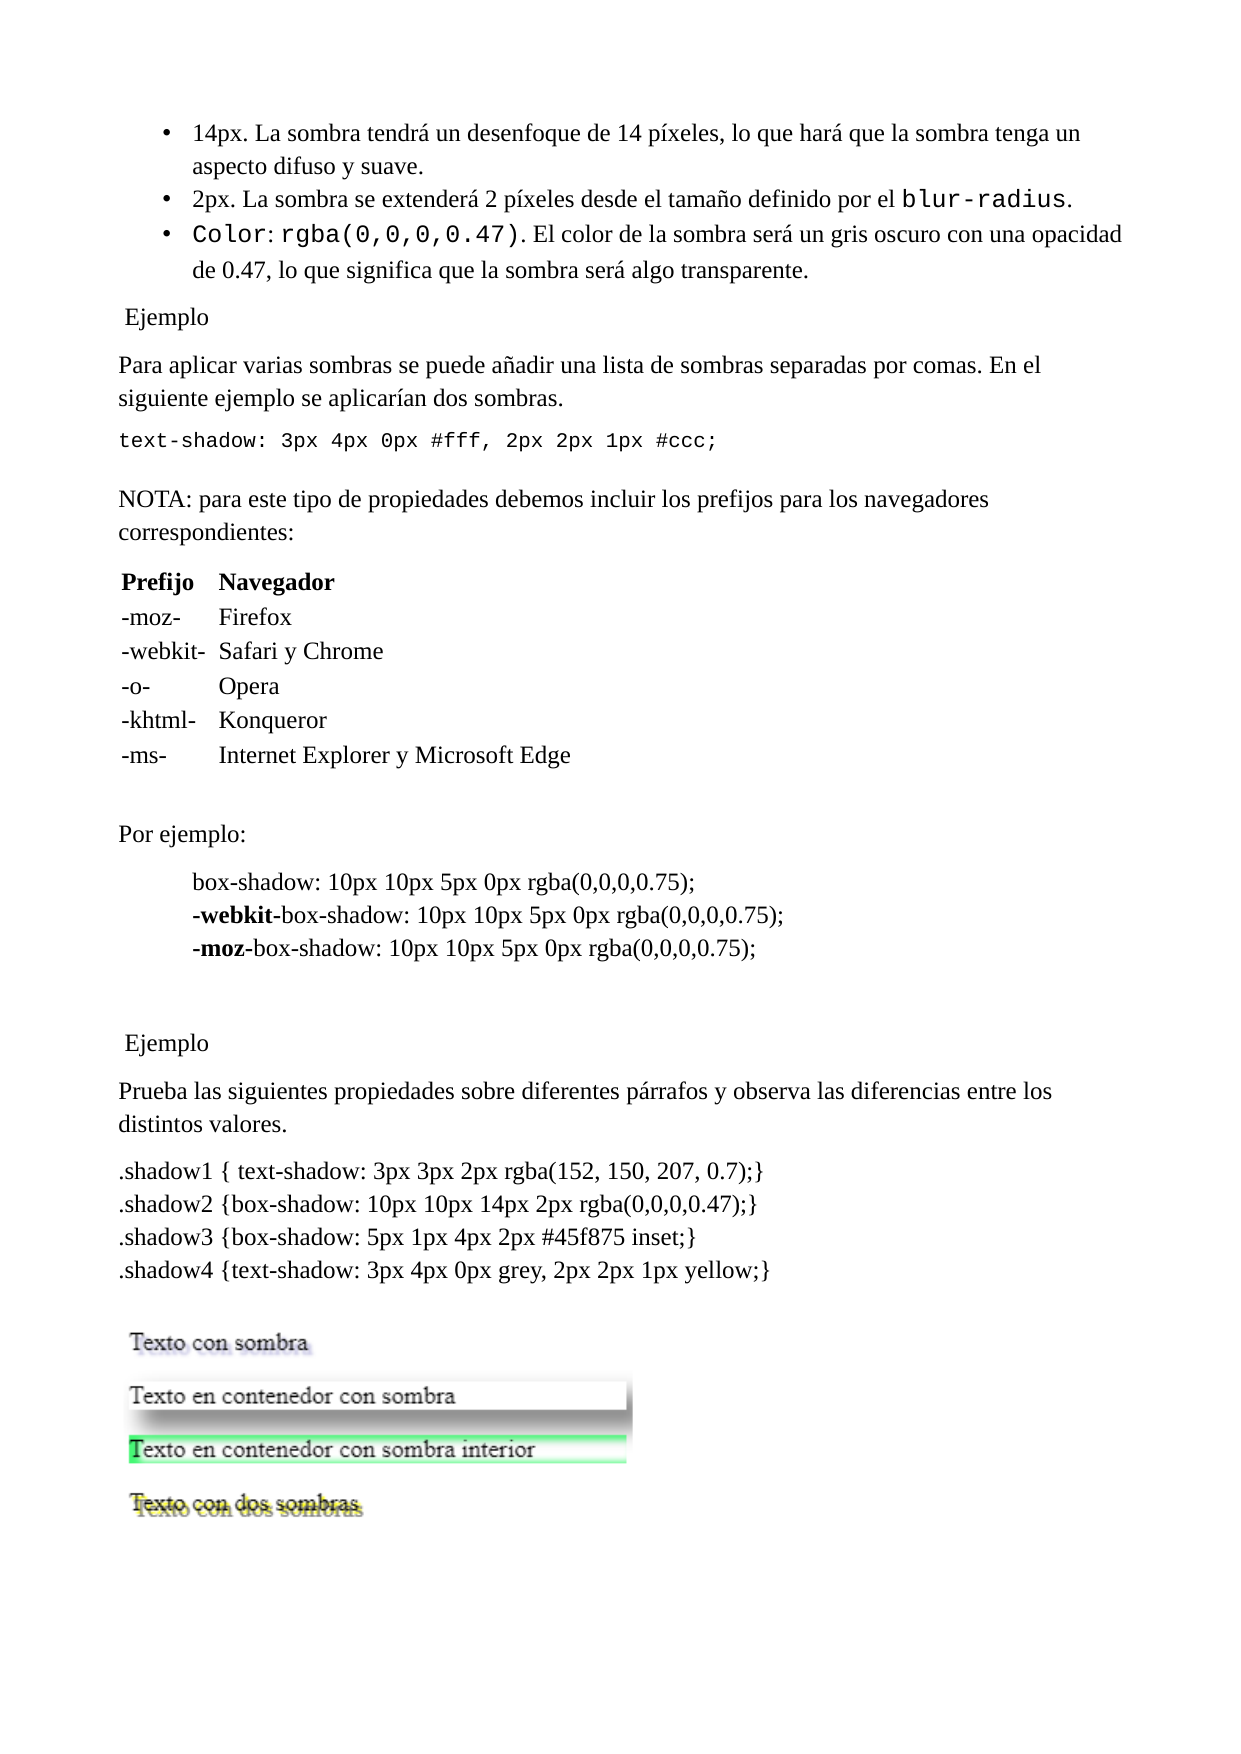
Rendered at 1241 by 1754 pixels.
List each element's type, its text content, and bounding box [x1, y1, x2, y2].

table_cell -webkit- [118, 634, 215, 668]
text Ejemplo [118, 1028, 1122, 1057]
table_cell -khtml- [118, 703, 215, 737]
text Para aplicar varias sombras se puede añadir una lista de sombras separadas por comas. En el siguiente ejemplo se aplicarían dos sombras. [118, 350, 1122, 412]
text box-shadow: 10px 10px 5px 0px rgba(0,0,0,0.75); -webkit-box-shadow: 10px 10px 5px 0px rgba(0,0,0,0.75); -moz-box-shadow: 10px 10px 5px 0px rgba(0,0,0,0.75); [118, 867, 1122, 962]
table_header Navegador [215, 564, 584, 599]
table_header Prefijo [118, 564, 215, 599]
table_cell Internet Explorer y Microsoft Edge [215, 737, 584, 772]
table_cell -moz- [118, 599, 215, 633]
table_cell Opera [215, 668, 584, 703]
table_cell -ms- [118, 737, 215, 772]
list Color: rgba(0,0,0,0.47). El color de la sombra será un gris oscuro con una opacidad de 0.47, lo que significa que la sombra será algo transparente. [162, 219, 1122, 283]
table_cell -o- [118, 668, 215, 703]
text Ejemplo [118, 302, 1122, 331]
table_cell Safari y Chrome [215, 634, 584, 668]
text Por ejemplo: [118, 819, 1122, 848]
text Prueba las siguientes propiedades sobre diferentes párrafos y observa las diferencias entre los distintos valores. [118, 1076, 1122, 1138]
table_cell Firefox [215, 599, 584, 633]
text text-shadow: 3px 4px 0px #fff, 2px 2px 1px #ccc; [118, 431, 1122, 454]
text .shadow1 { text-shadow: 3px 3px 2px rgba(152, 150, 207, 0.7);} [118, 1156, 1122, 1185]
table_cell Konqueror [215, 703, 584, 737]
list 2px. La sombra se extenderá 2 píxeles desde el tamaño definido por el blur-radius. [162, 184, 1122, 215]
text .shadow3 {box-shadow: 5px 1px 4px 2px #45f875 inset;} [118, 1222, 1122, 1251]
text .shadow4 {text-shadow: 3px 4px 0px grey, 2px 2px 1px yellow;} [118, 1256, 1122, 1284]
text NOTA: para este tipo de propiedades debemos incluir los prefijos para los navegadores correspondientes: [118, 484, 1122, 545]
text .shadow2 {box-shadow: 10px 10px 14px 2px rgba(0,0,0,0.47);} [118, 1189, 1122, 1218]
picture [123, 1312, 633, 1591]
list 14px. La sombra tendrá un desenfoque de 14 píxeles, lo que hará que la sombra tenga un aspecto difuso y suave. [162, 118, 1122, 180]
